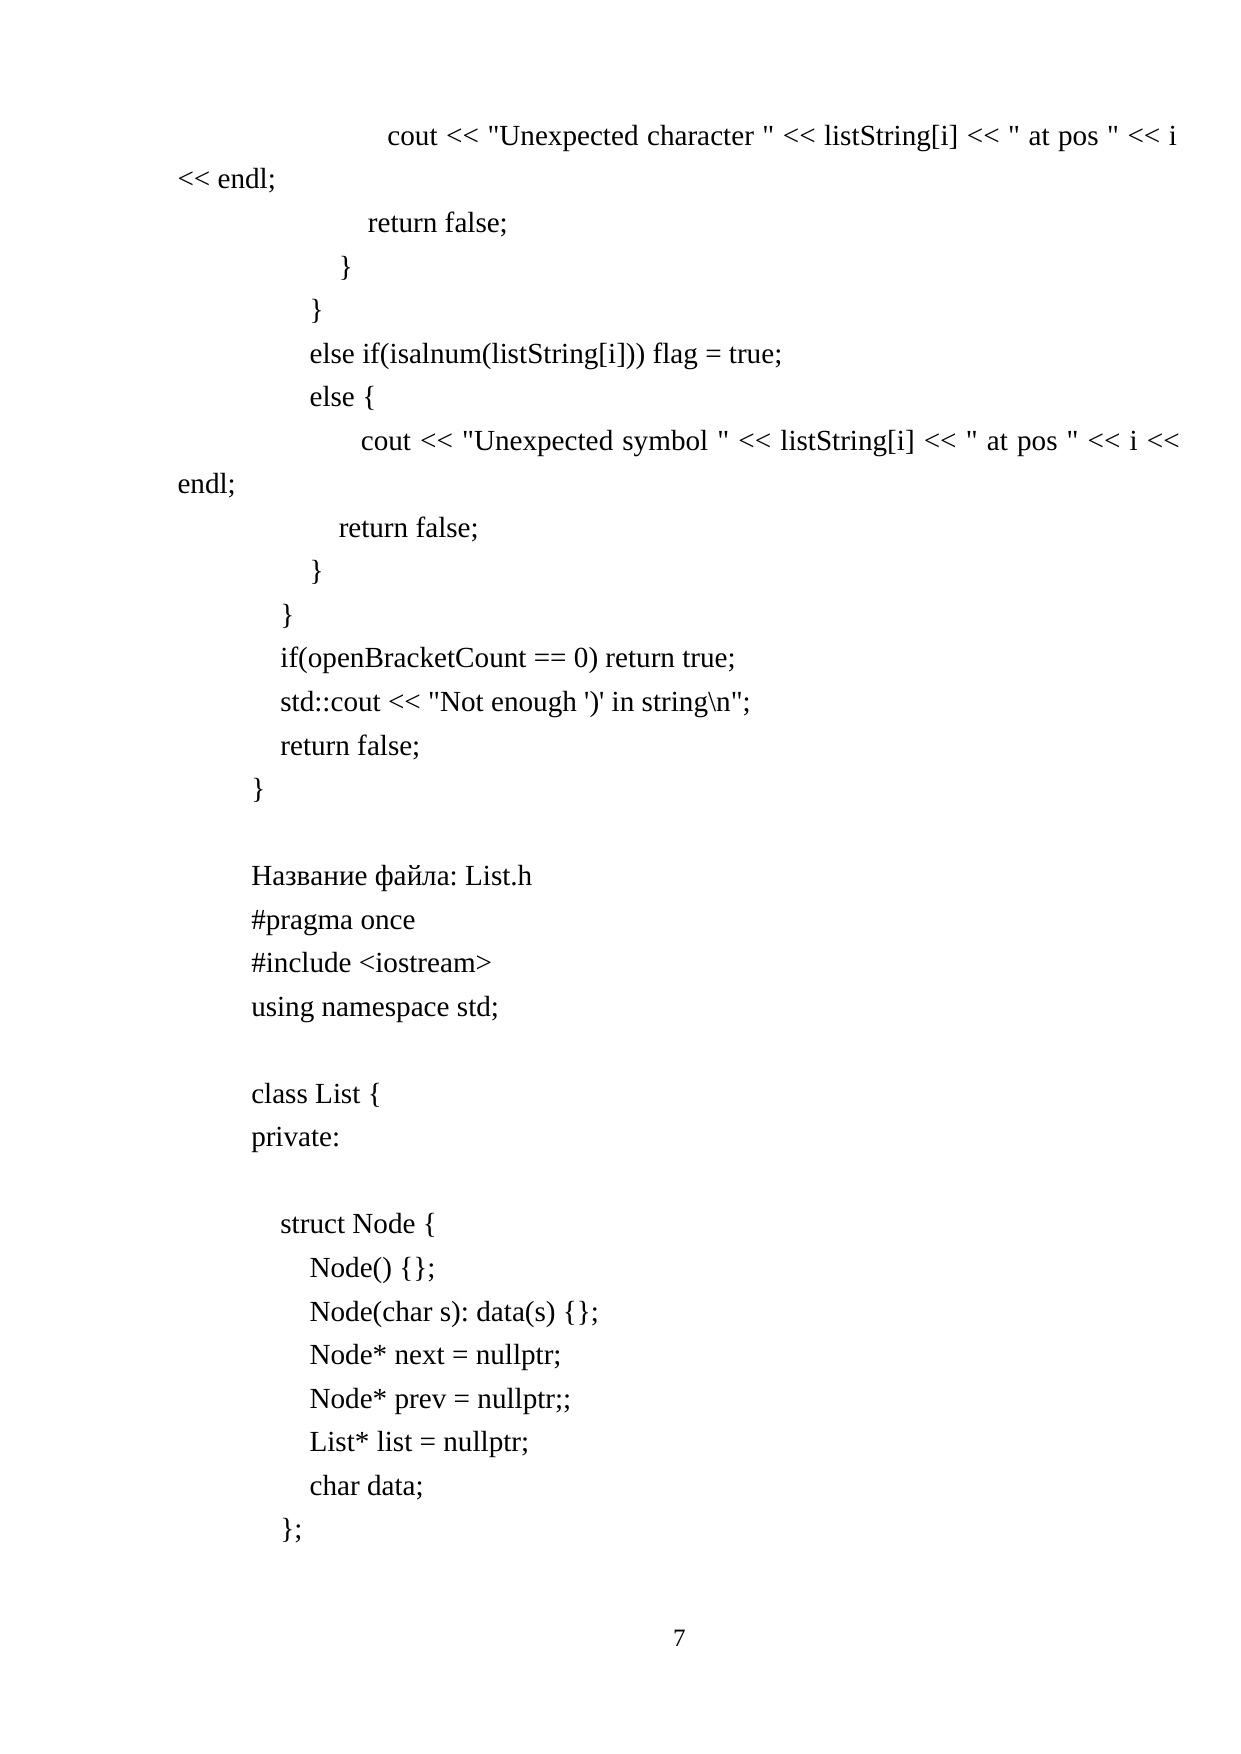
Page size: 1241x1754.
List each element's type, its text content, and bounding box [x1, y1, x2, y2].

text return false; [177, 510, 1181, 543]
text List* list = nullptr; [177, 1424, 1181, 1458]
text return false; [177, 205, 1181, 239]
text Node* next = nullptr; [177, 1337, 1181, 1371]
text Node* prev = nullptr;; [177, 1381, 1181, 1414]
text } [177, 249, 1181, 282]
text char data; [177, 1468, 1181, 1501]
text cout << "Unexpected symbol " << listString[i] << " at pos " << i << endl; [177, 423, 1181, 500]
text return false; [177, 728, 1181, 761]
text Node(char s): data(s) {}; [177, 1294, 1181, 1327]
text std::cout << "Not enough ')' in string\n"; [177, 684, 1181, 718]
text using namespace std; [177, 989, 1181, 1022]
text #include <iostream> [177, 945, 1181, 979]
text Название файла: List.h [177, 858, 1181, 892]
text if(openBracketCount == 0) return true; [177, 641, 1181, 674]
text cout << "Unexpected character " << listString[i] << " at pos " << i << endl; [177, 118, 1181, 195]
text else if(isalnum(listString[i])) flag = true; [177, 336, 1181, 369]
text }; [177, 1511, 1181, 1545]
text class List { [177, 1076, 1181, 1109]
text } [177, 597, 1181, 631]
text #pragma once [177, 902, 1181, 935]
text Node() {}; [177, 1250, 1181, 1284]
text else { [177, 379, 1181, 413]
text } [177, 771, 1181, 805]
text } [177, 292, 1181, 326]
text private: [177, 1119, 1181, 1153]
text } [177, 553, 1181, 587]
text struct Node { [177, 1207, 1181, 1240]
